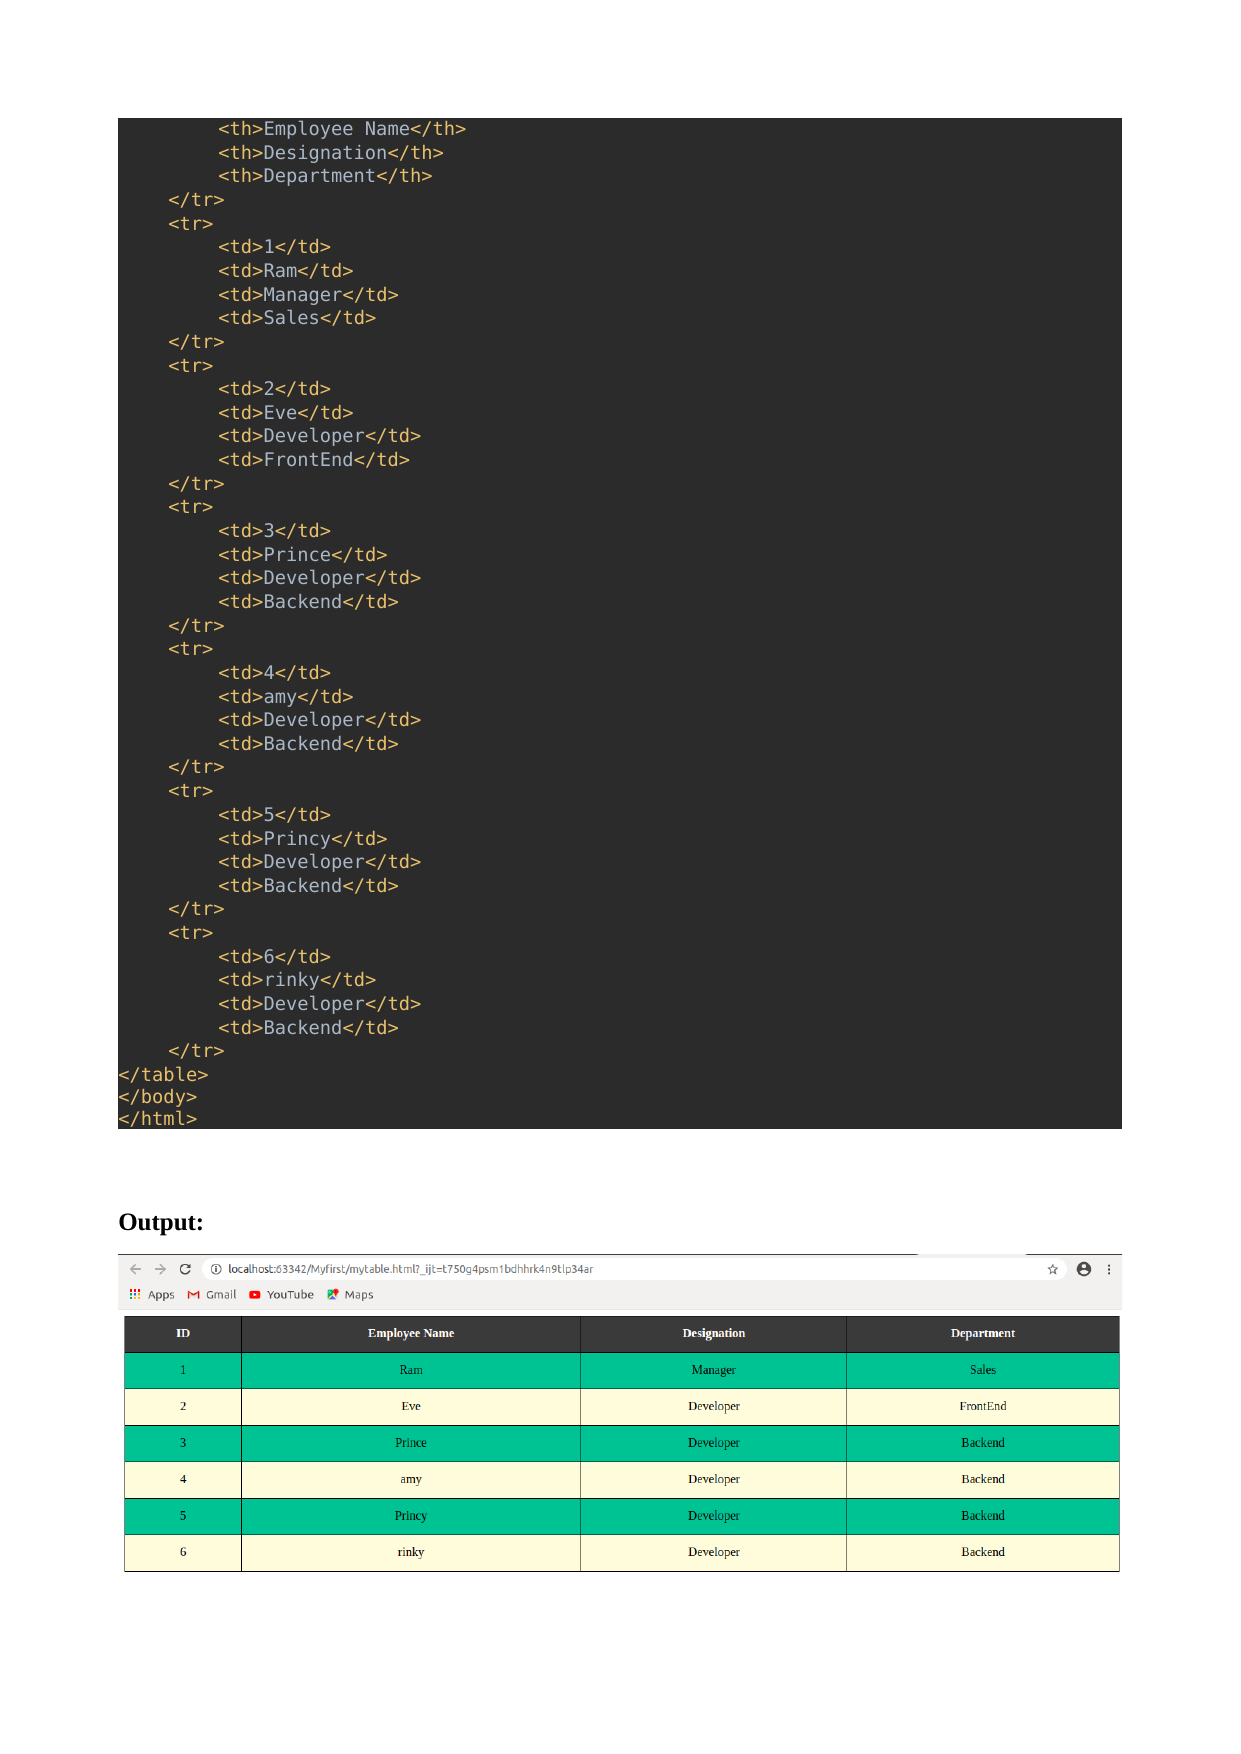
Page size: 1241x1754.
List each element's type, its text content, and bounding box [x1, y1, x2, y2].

picture [118, 1254, 1123, 1579]
text <th>Department</th> [118, 165, 1122, 189]
text <tr> [118, 780, 1122, 804]
text <td>Princy</td> [118, 827, 1122, 851]
text </tr> [118, 615, 1122, 638]
text <td>Developer</td> [118, 426, 1122, 449]
text </html> [118, 1108, 1122, 1129]
text <tr> [118, 638, 1122, 662]
text <td>Sales</td> [118, 307, 1122, 331]
text <td>Manager</td> [118, 284, 1122, 307]
text <td>4</td> [118, 662, 1122, 686]
text <td>5</td> [118, 804, 1122, 827]
text <td>Developer</td> [118, 709, 1122, 733]
text </tr> [118, 473, 1122, 496]
text <td>Ram</td> [118, 260, 1122, 284]
text <td>Developer</td> [118, 567, 1122, 591]
text <td>1</td> [118, 236, 1122, 260]
text </tr> [118, 898, 1122, 922]
text <th>Designation</th> [118, 142, 1122, 165]
text <tr> [118, 496, 1122, 520]
text <td>rinky</td> [118, 969, 1122, 993]
text <td>Developer</td> [118, 993, 1122, 1017]
text <td>2</td> [118, 378, 1122, 402]
text <td>Backend</td> [118, 875, 1122, 898]
text <tr> [118, 213, 1122, 236]
text </tr> [118, 1040, 1122, 1064]
text <td>Developer</td> [118, 851, 1122, 875]
text <tr> [118, 354, 1122, 378]
text </table> [118, 1064, 1122, 1086]
text </tr> [118, 331, 1122, 354]
text <th>Employee Name</th> [118, 118, 1122, 142]
text </body> [118, 1086, 1122, 1108]
text <tr> [118, 922, 1122, 946]
text <td>FrontEnd</td> [118, 449, 1122, 473]
text <td>Prince</td> [118, 544, 1122, 567]
text <td>3</td> [118, 520, 1122, 544]
text <td>Eve</td> [118, 402, 1122, 426]
text <td>6</td> [118, 946, 1122, 969]
text </tr> [118, 189, 1122, 213]
text <td>amy</td> [118, 686, 1122, 709]
text Output: [118, 1207, 1122, 1235]
text <td>Backend</td> [118, 733, 1122, 757]
text <td>Backend</td> [118, 1017, 1122, 1040]
text <td>Backend</td> [118, 591, 1122, 615]
text </tr> [118, 757, 1122, 780]
